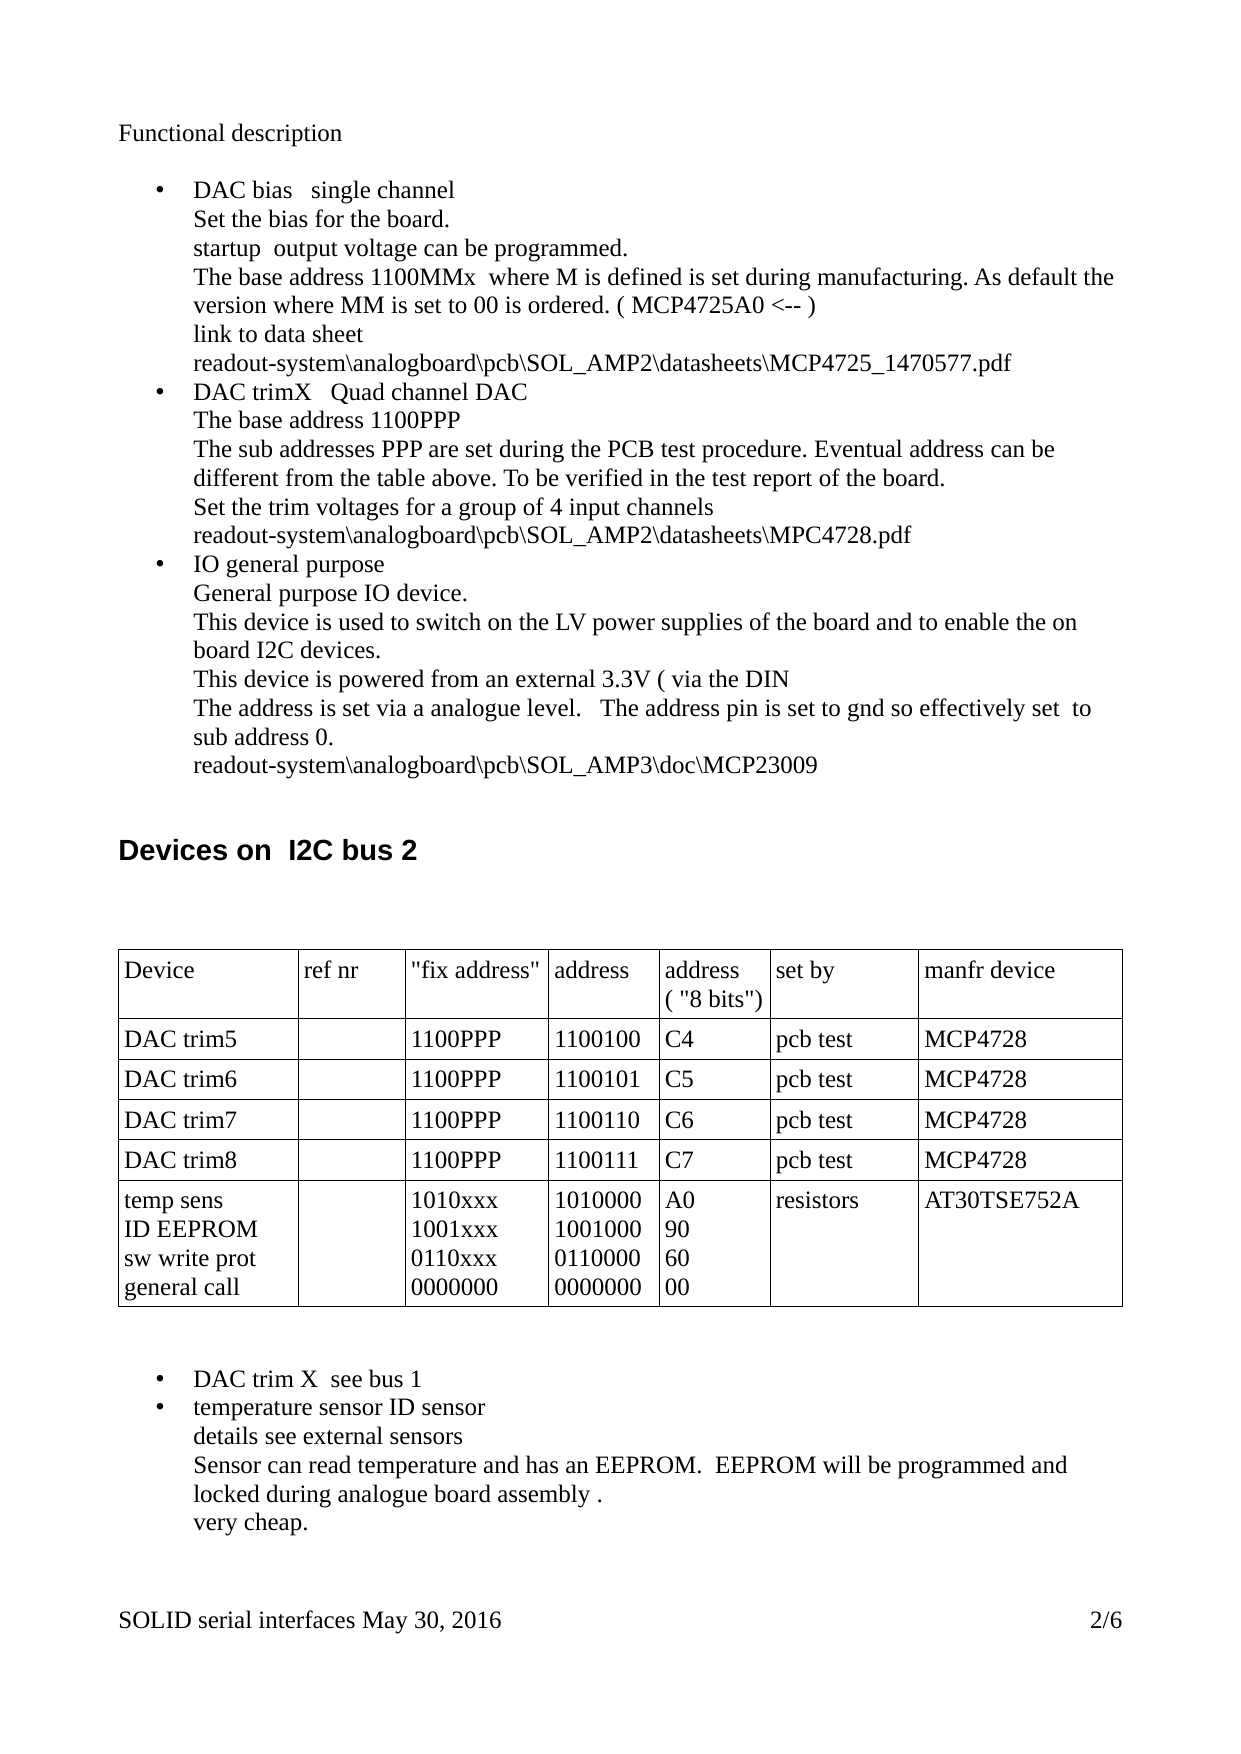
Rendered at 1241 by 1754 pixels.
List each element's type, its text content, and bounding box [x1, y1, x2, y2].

table_cell DAC trim7 [119, 1100, 298, 1139]
table_cell 1010xxx 1001xxx 0110xxx 0000000 [406, 1181, 548, 1306]
table_cell 1100101 [549, 1060, 659, 1099]
table_cell C7 [660, 1140, 770, 1179]
table_cell 1100PPP [406, 1019, 548, 1058]
table_cell 1100PPP [406, 1140, 548, 1179]
table_cell MCP4728 [919, 1140, 1122, 1179]
table_cell temp sens ID EEPROM sw write prot general call [119, 1181, 298, 1306]
table_cell MCP4728 [919, 1100, 1122, 1139]
table_cell 1100PPP [406, 1060, 548, 1099]
text Functional description [118, 118, 1122, 147]
table_cell MCP4728 [919, 1060, 1122, 1099]
table_cell [299, 1100, 405, 1139]
table_cell resistors [771, 1181, 918, 1306]
table_cell A0 90 60 00 [660, 1181, 770, 1306]
list temperature sensor ID sensor details see external sensors Sensor can read temperature and has an EEPROM. EEPROM will be programmed and locked during analogue board assembly . very cheap. [156, 1392, 1122, 1536]
table_cell DAC trim5 [119, 1019, 298, 1058]
table_header set by [771, 950, 918, 1018]
table_cell pcb test [771, 1100, 918, 1139]
table_cell [299, 1140, 405, 1179]
table_cell C4 [660, 1019, 770, 1058]
table_cell [299, 1019, 405, 1058]
table_cell MCP4728 [919, 1019, 1122, 1058]
table_cell C6 [660, 1100, 770, 1139]
subtitle Devices on I2C bus 2 [118, 833, 1122, 867]
list DAC trim X see bus 1 [156, 1364, 1122, 1392]
list DAC bias single channel Set the bias for the board. startup output voltage can be programmed. The base address 1100MMx where M is defined is set during manufacturing. As default the version where MM is set to 00 is ordered. ( MCP4725A0 <-- ) link to data sheet readout-system\analogboard\pcb\SOL_AMP2\datasheets\MCP4725_1470577.pdf [156, 176, 1122, 377]
table_cell pcb test [771, 1140, 918, 1179]
table_header Device [119, 950, 298, 1018]
list DAC trimX Quad channel DAC The base address 1100PPP The sub addresses PPP are set during the PCB test procedure. Eventual address can be different from the table above. To be verified in the test report of the board. Set the trim voltages for a group of 4 input channels readout-system\analogboard\pcb\SOL_AMP2\datasheets\MPC4728.pdf [156, 377, 1122, 549]
list IO general purpose General purpose IO device. This device is used to switch on the LV power supplies of the board and to enable the on board I2C devices. This device is powered from an external 3.3V ( via the DIN The address is set via a analogue level. The address pin is set to gnd so effectively set to sub address 0. readout-system\analogboard\pcb\SOL_AMP3\doc\MCP23009 [156, 549, 1122, 779]
table_cell pcb test [771, 1019, 918, 1058]
table_header address [549, 950, 659, 1018]
table_header "fix address" [406, 950, 548, 1018]
table_cell 1100111 [549, 1140, 659, 1179]
table_cell AT30TSE752A [919, 1181, 1122, 1306]
table_cell DAC trim8 [119, 1140, 298, 1179]
table_header manfr device [919, 950, 1122, 1018]
table_header address ( "8 bits") [660, 950, 770, 1018]
table_cell DAC trim6 [119, 1060, 298, 1099]
table_cell 1010000 1001000 0110000 0000000 [549, 1181, 659, 1306]
table_cell 1100100 [549, 1019, 659, 1058]
table_cell [299, 1060, 405, 1099]
table_cell C5 [660, 1060, 770, 1099]
table_cell 1100110 [549, 1100, 659, 1139]
table_cell 1100PPP [406, 1100, 548, 1139]
table_cell [299, 1181, 405, 1306]
table_header ref nr [299, 950, 405, 1018]
table_cell pcb test [771, 1060, 918, 1099]
